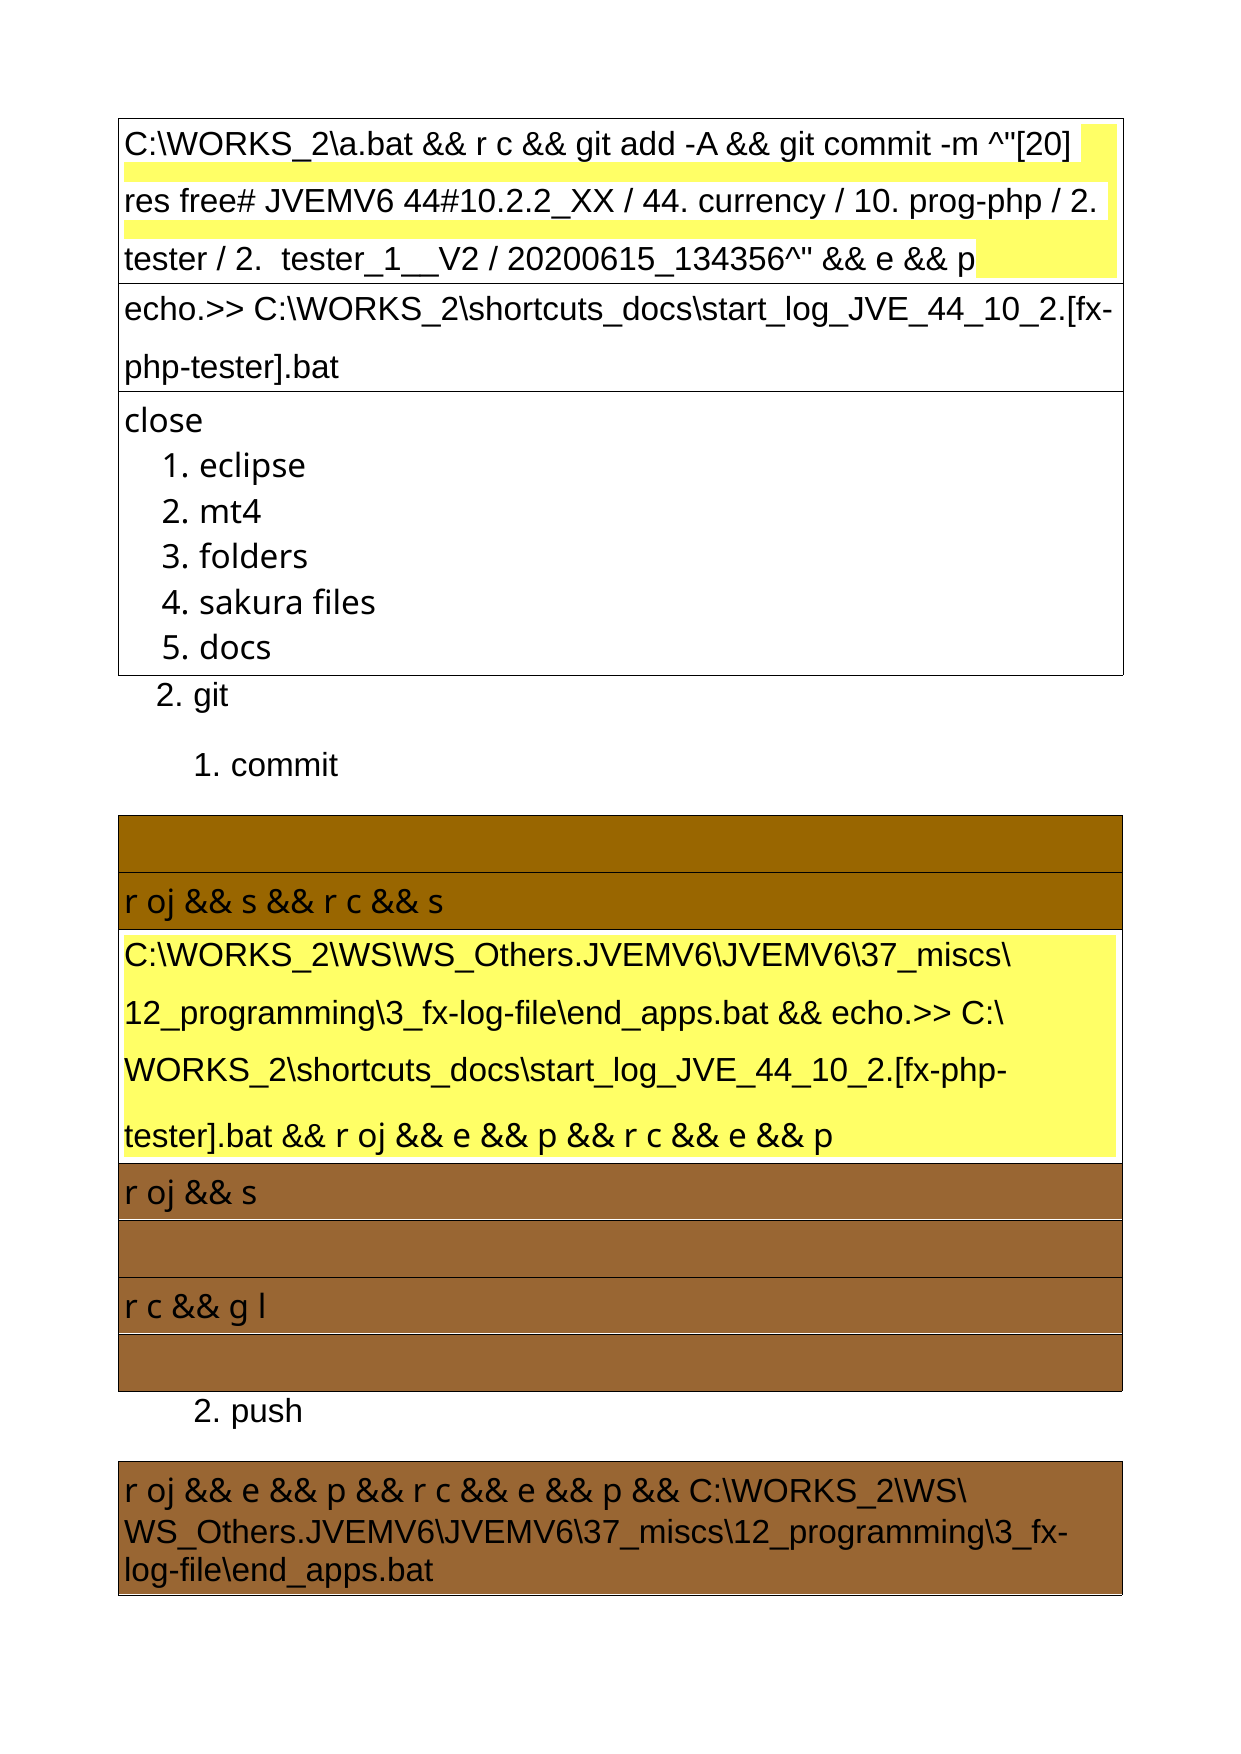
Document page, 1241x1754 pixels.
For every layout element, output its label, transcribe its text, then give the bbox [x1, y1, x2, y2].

table_cell r oj && s && r c && s [119, 873, 1122, 929]
table_cell C:\WORKS_2\WS\WS_Others.JVEMV6\JVEMV6\37_miscs\12_programming\3_fx-log-file\end_apps.bat && echo.>> C:\WORKS_2\shortcuts_docs\start_log_JVE_44_10_2.[fx-php-tester].bat && r oj && e && p && r c && e && p [119, 930, 1122, 1163]
list T-2.1 [913, 196, 922, 210]
list T-2.1 [783, 139, 792, 153]
table_cell [119, 1335, 1122, 1391]
table_cell r oj && s [119, 1164, 1122, 1219]
table_header r oj && e && p && r c && e && p && C:\WORKS_2\WS\WS_Others.JVEMV6\JVEMV6\37_miscs\12_programming\3_fx-log-file\end_apps.bat [119, 1462, 1122, 1594]
list git [156, 676, 1122, 713]
table_cell close eclipse mt4 folders sakura files docs [119, 392, 1123, 675]
list T-2.1 [124, 240, 975, 278]
list commit [193, 745, 1122, 784]
list T-2.1 [991, 196, 1000, 210]
list T-2.1 [961, 196, 970, 210]
list push [193, 1392, 1122, 1429]
table_cell echo.>> C:\WORKS_2\shortcuts_docs\start_log_JVE_44_10_2.[fx-php-tester].bat [119, 284, 1123, 391]
table_cell C:\WORKS_2\a.bat && r c && git add -A && git commit -m ^"[20] res free# JVEMV6 44#10.2.2_XX / 44. currency / 10. prog-php / 2. tester / 2. tester_1__V2 / 20200615_134356^" && e && p [119, 119, 1123, 283]
table_header [119, 816, 1122, 872]
list T-2.1 [579, 139, 588, 153]
list T-2.1 [124, 124, 1080, 161]
table_cell r c && g l [119, 1278, 1122, 1333]
table_cell [119, 1221, 1122, 1277]
list T-2.1 [1028, 196, 1037, 210]
list T-2.1 [124, 183, 1107, 219]
